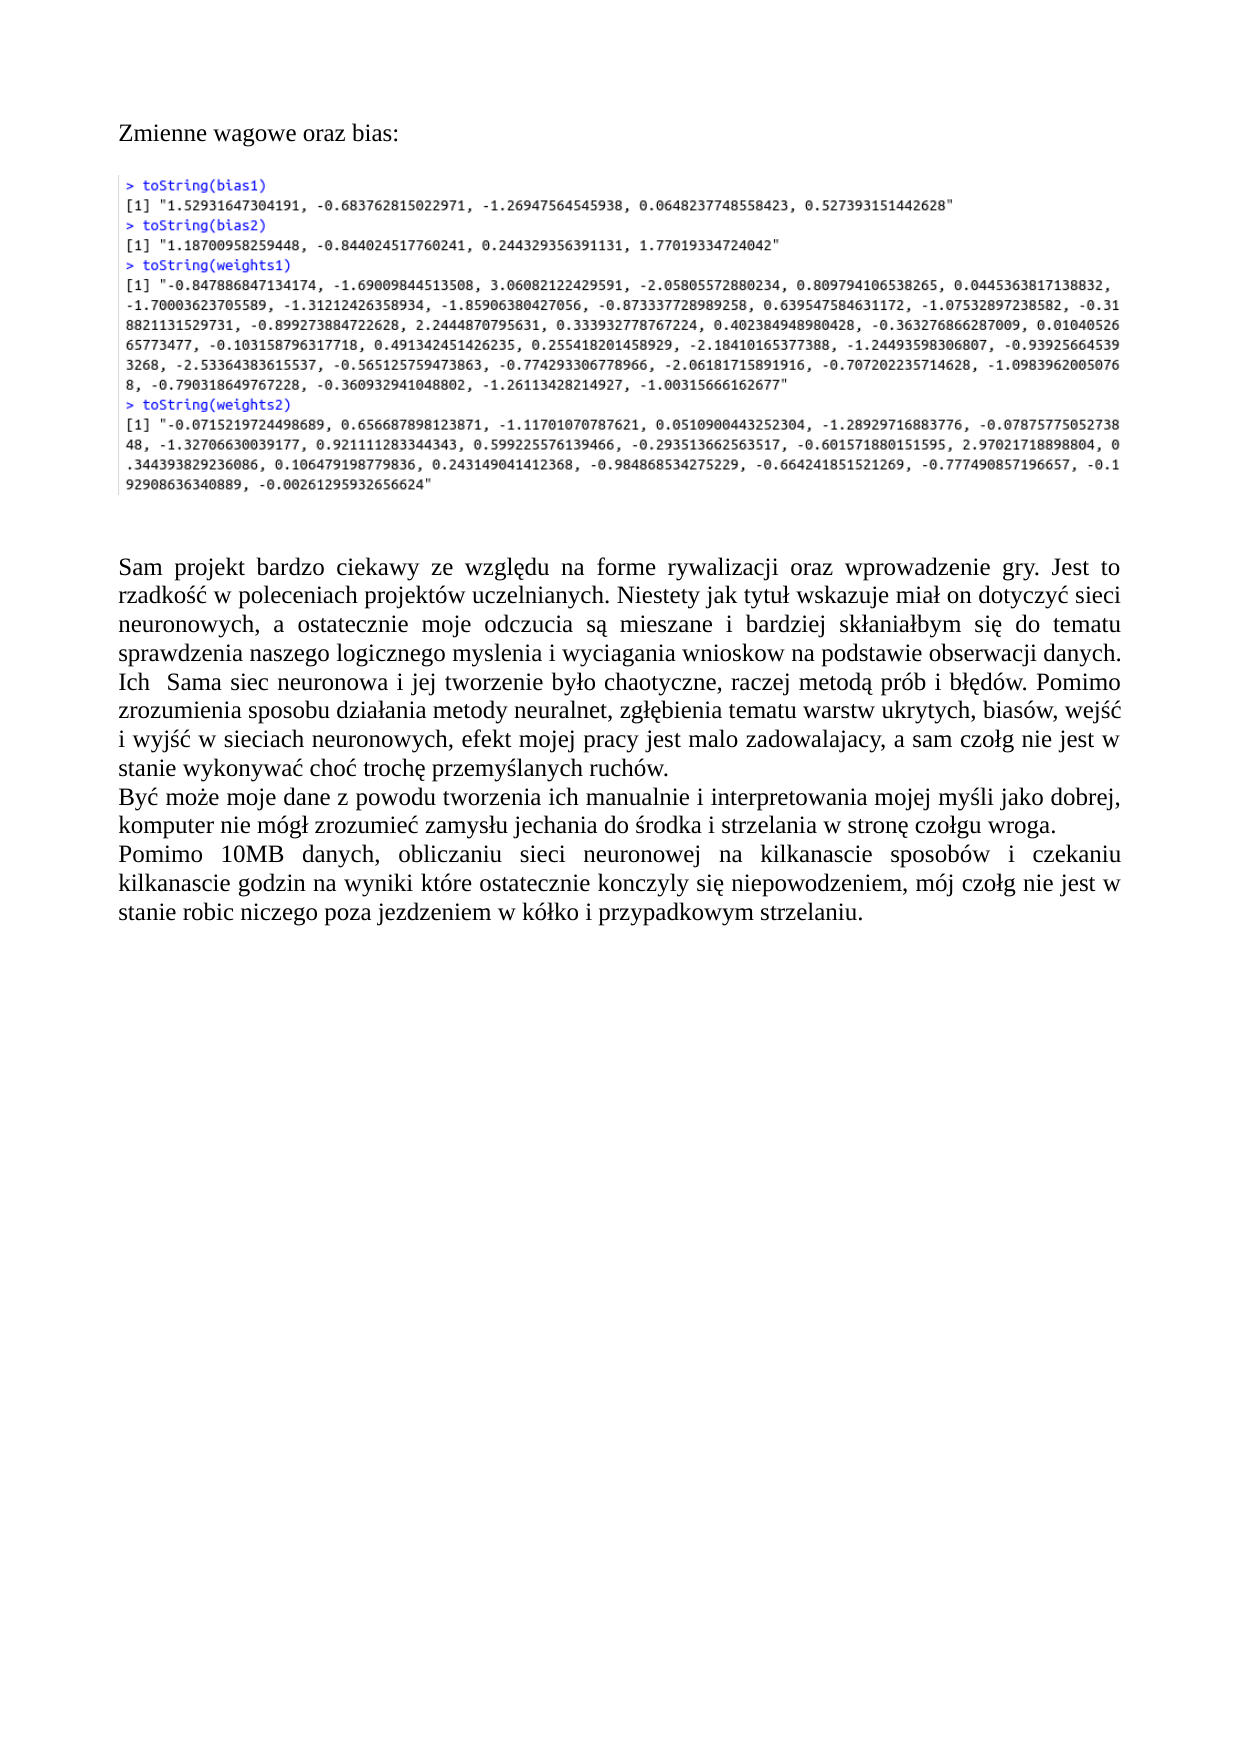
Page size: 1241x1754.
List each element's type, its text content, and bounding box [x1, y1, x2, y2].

text Być może moje dane z powodu tworzenia ich manualnie i interpretowania mojej myśli jako dobrej, komputer nie mógł zrozumieć zamysłu jechania do środka i strzelania w stronę czołgu wroga. [118, 782, 1122, 839]
text Sam projekt bardzo ciekawy ze względu na forme rywalizacji oraz wprowadzenie gry. Jest to rzadkość w poleceniach projektów uczelnianych. Niestety jak tytuł wskazuje miał on dotyczyć sieci neuronowych, a ostatecznie moje odczucia są mieszane i bardziej skłaniałbym się do tematu sprawdzenia naszego logicznego myslenia i wyciagania wnioskow na podstawie obserwacji danych. Ich Sama siec neuronowa i jej tworzenie było chaotyczne, raczej metodą prób i błędów. Pomimo zrozumienia sposobu działania metody neuralnet, zgłębienia tematu warstw ukrytych, biasów, wejść i wyjść w sieciach neuronowych, efekt mojej pracy jest malo zadowalajacy, a sam czołg nie jest w stanie wykonywać choć trochę przemyślanych ruchów. [118, 552, 1122, 782]
picture [118, 175, 1123, 495]
text Pomimo 10MB danych, obliczaniu sieci neuronowej na kilkanascie sposobów i czekaniu kilkanascie godzin na wyniki które ostatecznie konczyly się niepowodzeniem, mój czołg nie jest w stanie robic niczego poza jezdzeniem w kółko i przypadkowym strzelaniu. [118, 839, 1122, 926]
text Zmienne wagowe oraz bias: [118, 118, 1122, 147]
